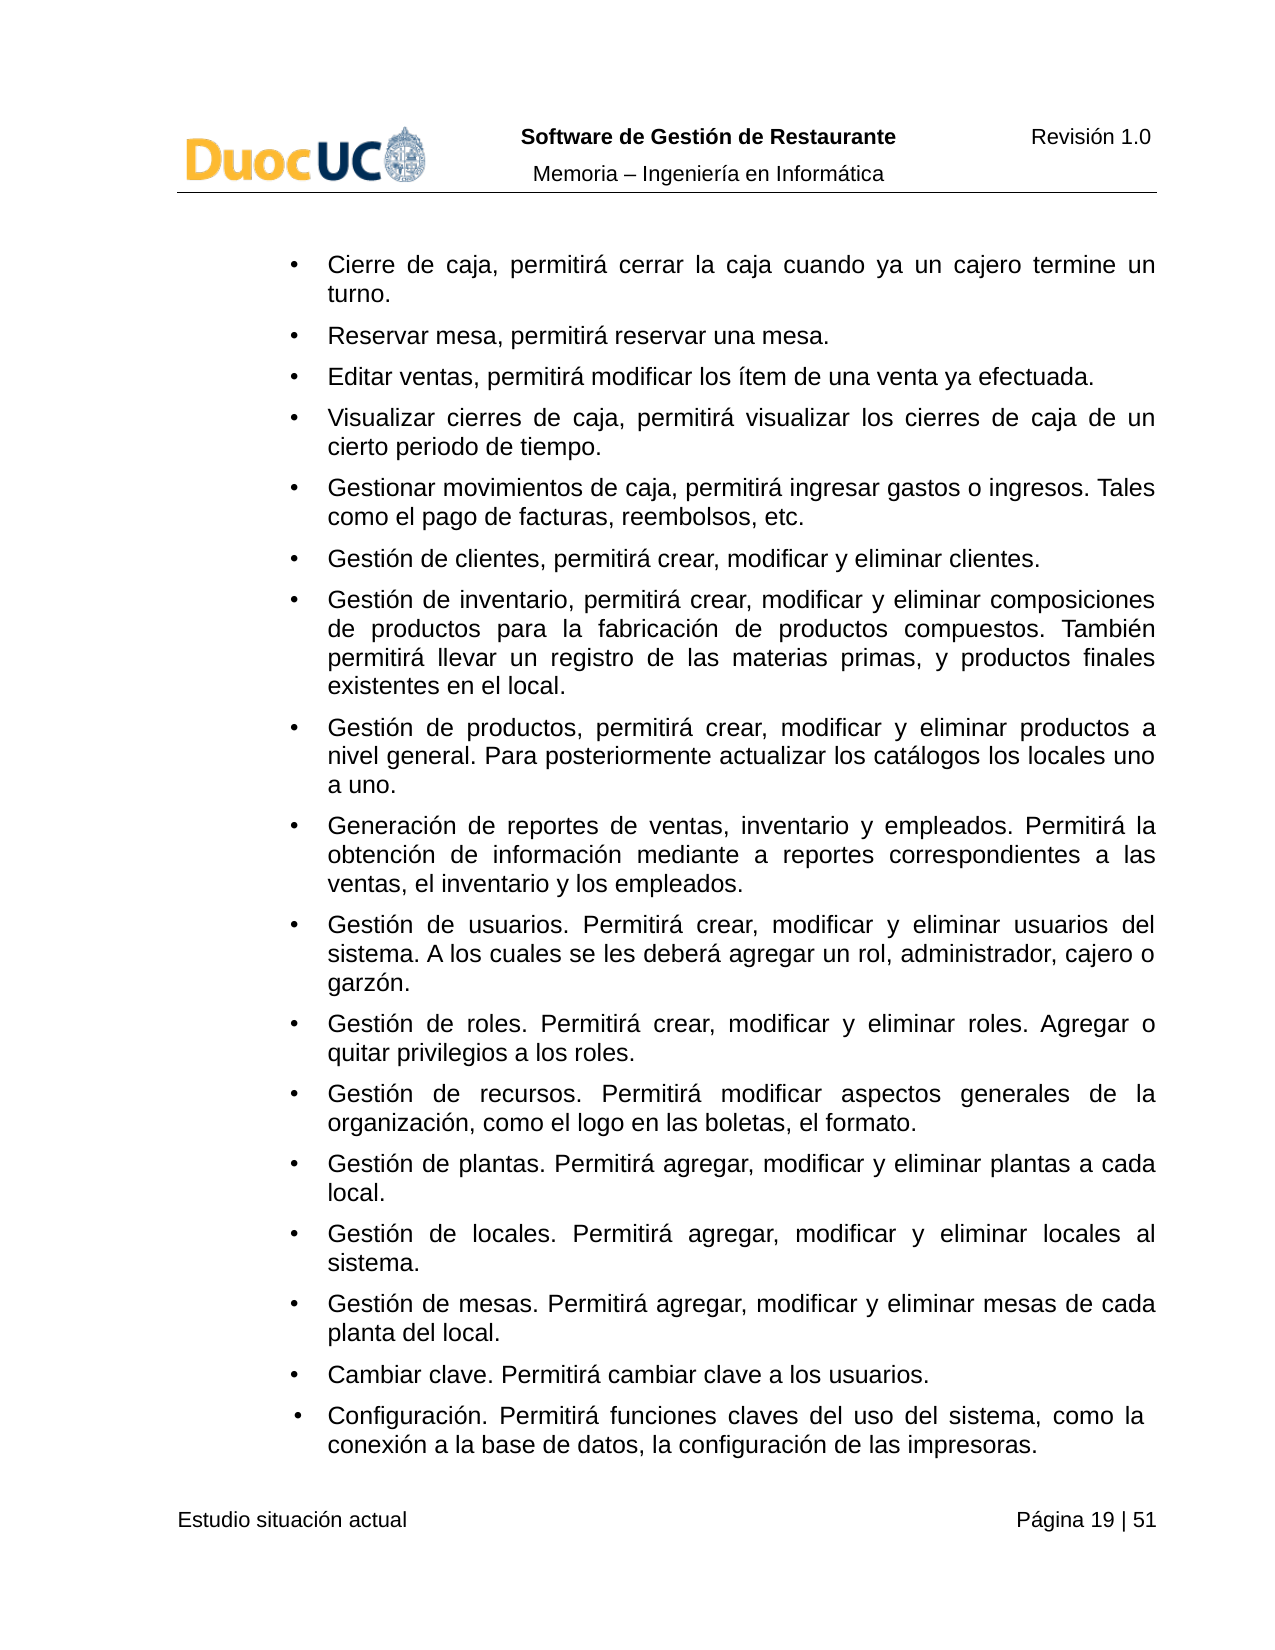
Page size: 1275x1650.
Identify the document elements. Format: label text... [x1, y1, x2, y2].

list Gestión de productos, permitirá crear, modificar y eliminar productos a nivel general. Para posteriormente actualizar los catálogos los locales uno a uno. [290, 712, 1157, 799]
list Gestión de inventario, permitirá crear, modificar y eliminar composiciones de productos para la fabricación de productos compuestos. También permitirá llevar un registro de las materias primas, y productos finales existentes en el local. [290, 585, 1157, 700]
list Reservar mesa, permitirá reservar una mesa. [290, 321, 1157, 349]
list Gestión de roles. Permitirá crear, modificar y eliminar roles. Agregar o quitar privilegios a los roles. [290, 1009, 1157, 1067]
list Gestionar movimientos de caja, permitirá ingresar gastos o ingresos. Tales como el pago de facturas, reembolsos, etc. [290, 473, 1157, 531]
list Cierre de caja, permitirá cerrar la caja cuando ya un cajero termine un turno. [290, 251, 1157, 308]
list Cambiar clave. Permitirá cambiar clave a los usuarios. [290, 1359, 1157, 1388]
list Gestión de usuarios. Permitirá crear, modificar y eliminar usuarios del sistema. A los cuales se les deberá agregar un rol, administrador, cajero o garzón. [290, 910, 1157, 997]
list Gestión de clientes, permitirá crear, modificar y eliminar clientes. [290, 543, 1157, 572]
list Generación de reportes de ventas, inventario y empleados. Permitirá la obtención de información mediante a reportes correspondientes a las ventas, el inventario y los empleados. [290, 811, 1157, 898]
list Visualizar cierres de caja, permitirá visualizar los cierres de caja de un cierto periodo de tiempo. [290, 403, 1157, 461]
list Gestión de mesas. Permitirá agregar, modificar y eliminar mesas de cada planta del local. [290, 1289, 1157, 1347]
list Configuración. Permitirá funciones claves del uso del sistema, como la conexión a la base de datos, la configuración de las impresoras. [294, 1401, 1157, 1458]
picture [182, 123, 426, 187]
list Gestión de recursos. Permitirá modificar aspectos generales de la organización, como el logo en las boletas, el formato. [290, 1079, 1157, 1137]
list Gestión de plantas. Permitirá agregar, modificar y eliminar plantas a cada local. [290, 1149, 1157, 1207]
list Editar ventas, permitirá modificar los ítem de una venta ya efectuada. [290, 362, 1157, 391]
list Gestión de locales. Permitirá agregar, modificar y eliminar locales al sistema. [290, 1219, 1157, 1277]
